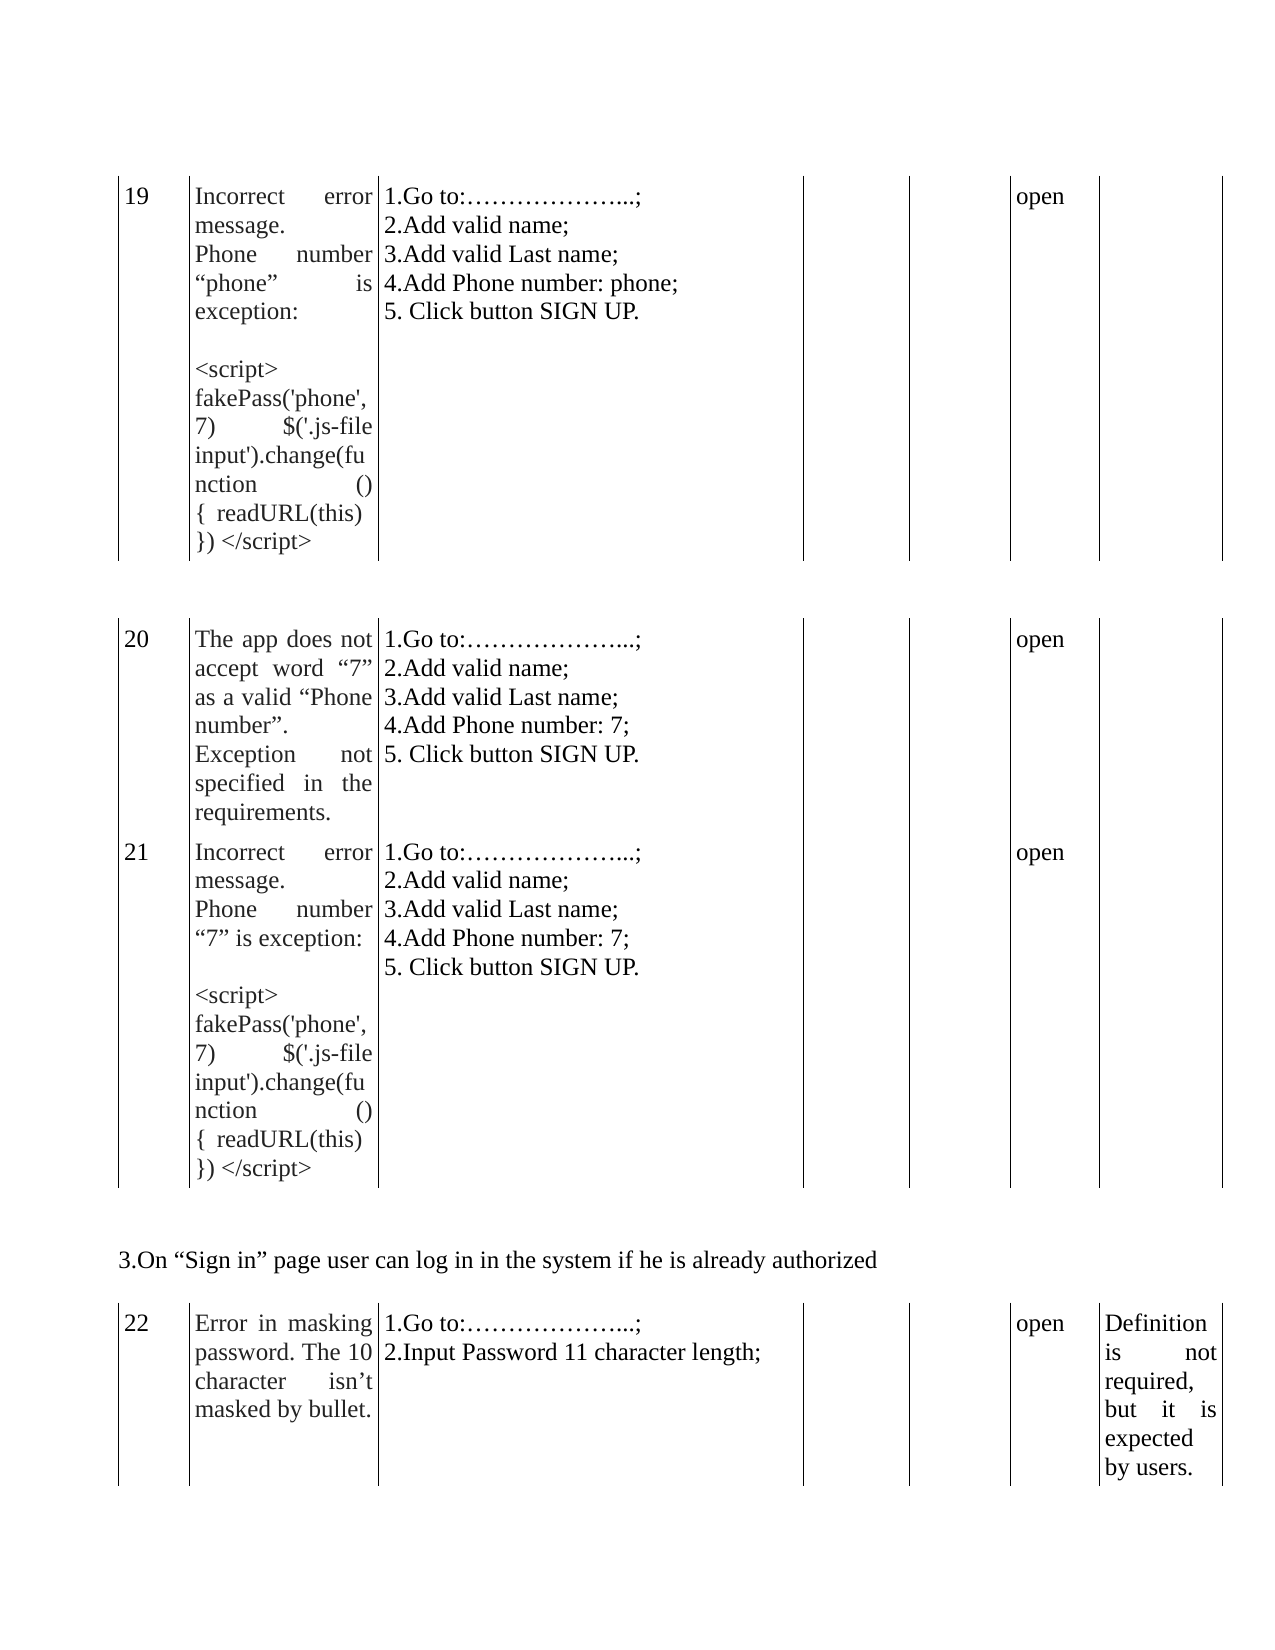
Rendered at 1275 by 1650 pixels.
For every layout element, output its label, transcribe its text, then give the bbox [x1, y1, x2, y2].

table_header open [1011, 176, 1099, 561]
table_header Incorrect error message. Phone number “phone” is exception: <script> fakePass('phone', 7) $('.js-file input').change(function () { readURL(this) }) </script> [190, 176, 378, 561]
table_header open [1011, 618, 1099, 831]
table_cell [804, 831, 909, 1187]
table_header Error in masking password. The 10 character isn’t masked by bullet. [190, 1303, 378, 1486]
table_header 1.Go to:………………...; 2.Input Password 11 character length; [379, 1303, 803, 1486]
table_header [804, 618, 909, 831]
table_header 22 [119, 1303, 189, 1486]
table_header [1100, 176, 1222, 561]
table_header The app does not accept word “7” as a valid “Phone number”. Exception not specified in the requirements. [190, 618, 378, 831]
table_header 20 [119, 618, 189, 831]
table_header [1100, 618, 1222, 831]
table_header open [1011, 1303, 1099, 1486]
table_header 19 [119, 176, 189, 561]
table_header 1.Go to:………………...; 2.Add valid name; 3.Add valid Last name; 4.Add Phone number: phone; 5. Click button SIGN UP. [379, 176, 803, 561]
table_header [804, 176, 909, 561]
table_header [910, 618, 1010, 831]
table_cell [910, 831, 1010, 1187]
table_header [910, 1303, 1010, 1486]
table_cell [1100, 831, 1222, 1187]
table_header 1.Go to:………………...; 2.Add valid name; 3.Add valid Last name; 4.Add Phone number: 7; 5. Click button SIGN UP. [379, 618, 803, 831]
table_cell open [1011, 831, 1099, 1187]
text 3.On “Sign in” page user can log in in the system if he is already authorized [118, 1245, 1157, 1274]
table_cell 1.Go to:………………...; 2.Add valid name; 3.Add valid Last name; 4.Add Phone number: 7; 5. Click button SIGN UP. [379, 831, 803, 1187]
table_cell 21 [119, 831, 189, 1187]
table_header Definition is not required, but it is expected by users. [1100, 1303, 1222, 1486]
table_header [804, 1303, 909, 1486]
table_header [910, 176, 1010, 561]
table_cell Incorrect error message. Phone number “7” is exception: <script> fakePass('phone', 7) $('.js-file input').change(function () { readURL(this) }) </script> [190, 831, 378, 1187]
